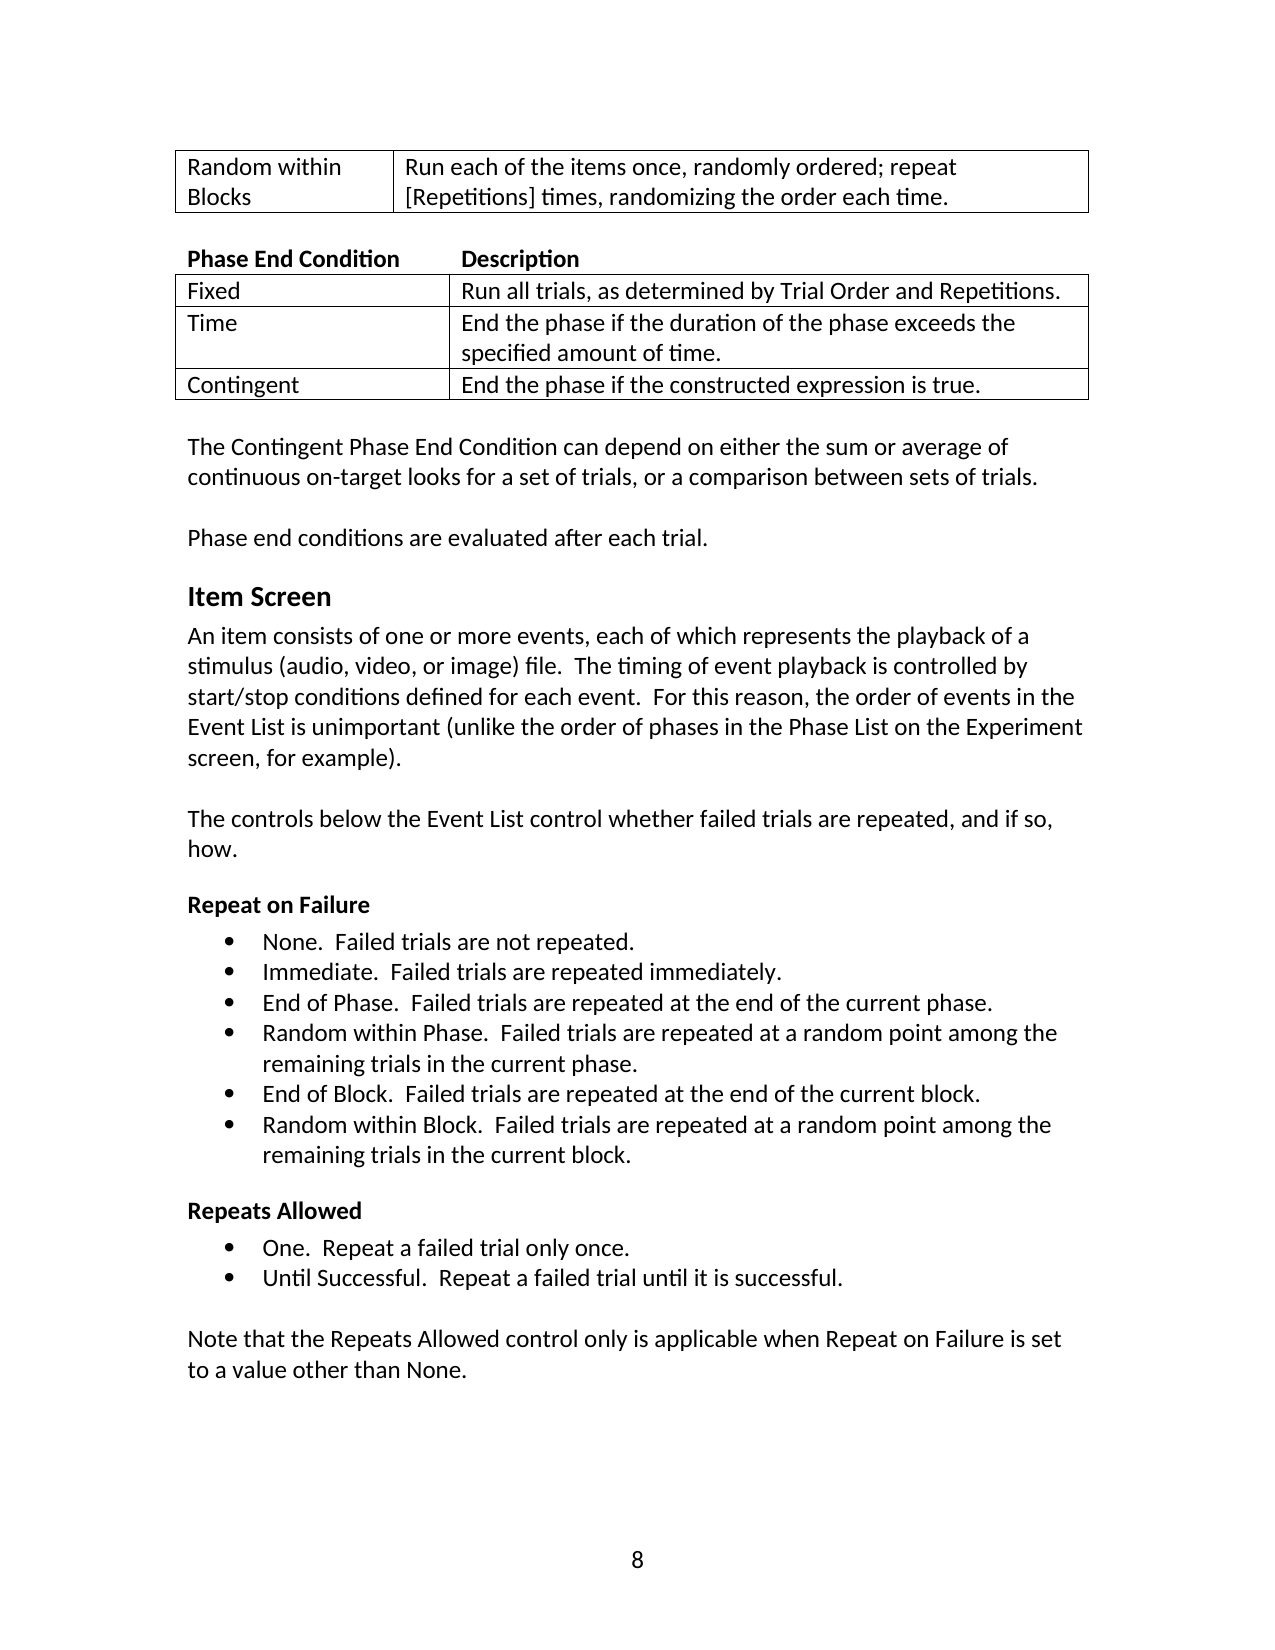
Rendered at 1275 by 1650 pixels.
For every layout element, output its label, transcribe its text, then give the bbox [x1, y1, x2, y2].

table_cell Time [176, 307, 449, 368]
list One. Repeat a failed trial only once. [225, 1232, 1087, 1262]
list End of Block. Failed trials are repeated at the end of the current block. [225, 1078, 1087, 1109]
text The Contingent Phase End Condition can depend on either the sum or average of continuous on-target looks for a set of trials, or a comparison between sets of trials. [187, 431, 1087, 492]
subtitle Repeat on Failure [187, 889, 1087, 919]
text Note that the Repeats Allowed control only is applicable when Repeat on Failure is set to a value other than None. [187, 1323, 1087, 1384]
text The controls below the Event List control whether failed trials are repeated, and if so, how. [187, 803, 1087, 864]
text An item consists of one or more events, each of which represents the playback of a stimulus (audio, video, or image) file. The timing of event playback is controlled by start/stop conditions defined for each event. For this reason, the order of events in the Event List is unimportant (unlike the order of phases in the Phase List on the Experiment screen, for example). [187, 620, 1087, 772]
list Until Successful. Repeat a failed trial until it is successful. [225, 1262, 1087, 1293]
table_header Phase End Condition [176, 244, 450, 274]
list Immediate. Failed trials are repeated immediately. [225, 956, 1087, 987]
table_cell End the phase if the duration of the phase exceeds the specified amount of time. [450, 307, 1088, 368]
table_cell Fixed [176, 275, 449, 306]
list Random within Phase. Failed trials are repeated at a random point among the remaining trials in the current phase. [225, 1017, 1087, 1078]
text Phase end conditions are evaluated after each trial. [187, 522, 1087, 553]
list None. Failed trials are not repeated. [225, 926, 1087, 956]
subtitle Repeats Allowed [187, 1195, 1087, 1226]
table_cell End the phase if the constructed expression is true. [450, 369, 1088, 399]
table_cell Random within Blocks [176, 151, 393, 212]
list Random within Block. Failed trials are repeated at a random point among the remaining trials in the current block. [225, 1109, 1087, 1170]
table_header Description [450, 244, 1088, 274]
table_cell Run all trials, as determined by Trial Order and Repetitions. [450, 275, 1088, 306]
list End of Phase. Failed trials are repeated at the end of the current phase. [225, 987, 1087, 1017]
subtitle Item Screen [187, 578, 1087, 614]
table_cell Contingent [176, 369, 449, 399]
table_cell Run each of the items once, randomly ordered; repeat [Repetitions] times, randomizing the order each time. [394, 151, 1088, 212]
